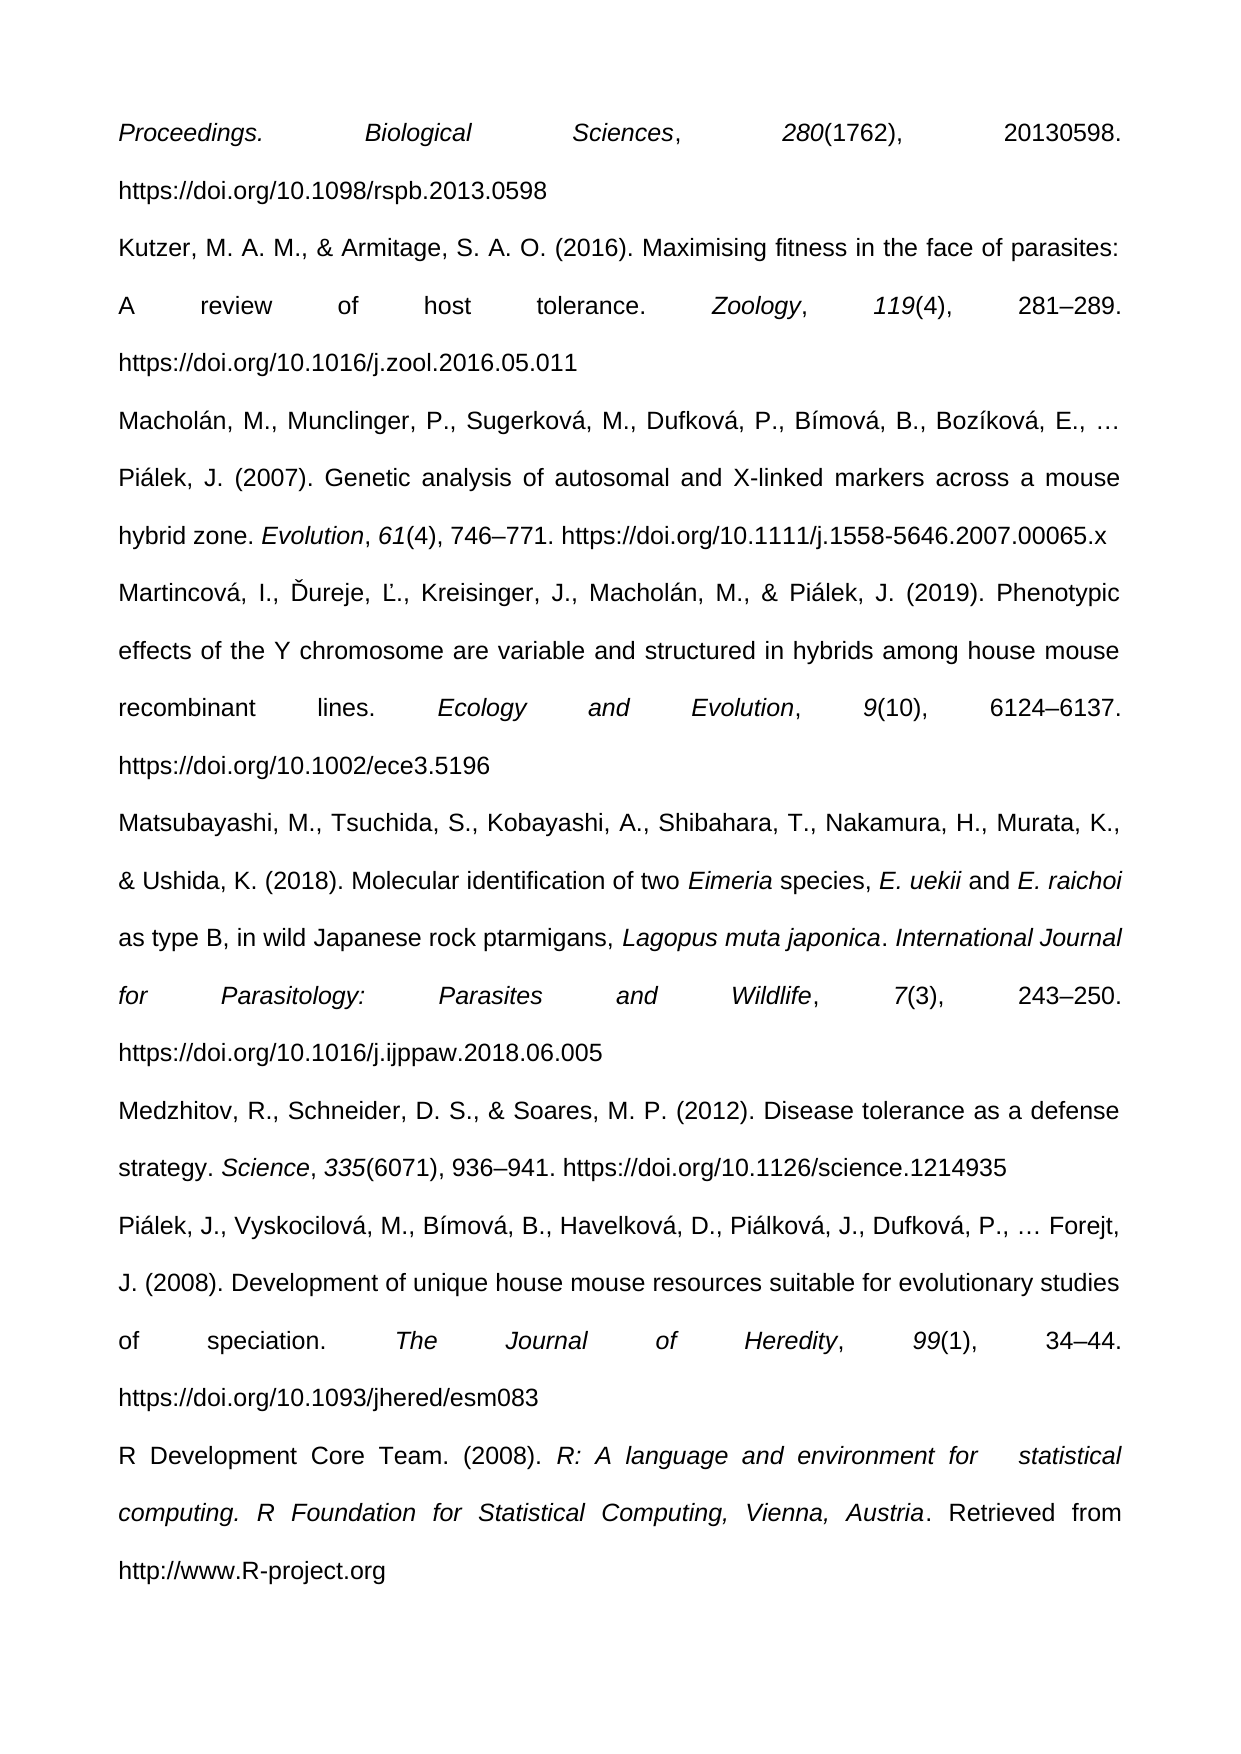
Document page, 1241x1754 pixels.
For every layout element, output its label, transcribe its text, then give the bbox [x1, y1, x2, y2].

text Piálek, J., Vyskocilová, M., Bímová, B., Havelková, D., Piálková, J., Dufková, P., … Forejt, J. (2008). Development of unique house mouse resources suitable for evolutionary studies of speciation. The Journal of Heredity, 99(1), 34–44. https://doi.org/10.1093/jhered/esm083 [118, 1211, 1122, 1412]
text Matsubayashi, M., Tsuchida, S., Kobayashi, A., Shibahara, T., Nakamura, H., Murata, K., & Ushida, K. (2018). Molecular identification of two Eimeria species, E. uekii and E. raichoi as type B, in wild Japanese rock ptarmigans, Lagopus muta japonica. International Journal for Parasitology: Parasites and Wildlife, 7(3), 243–250. https://doi.org/10.1016/j.ijppaw.2018.06.005 [118, 808, 1122, 1067]
text Proceedings. Biological Sciences, 280(1762), 20130598. https://doi.org/10.1098/rspb.2013.0598 [118, 118, 1122, 204]
text R Development Core Team. (2008). R: A language and environment for statistical computing. R Foundation for Statistical Computing, Vienna, Austria. Retrieved from http://www.R-project.org [118, 1441, 1122, 1584]
text Kutzer, M. A. M., & Armitage, S. A. O. (2016). Maximising fitness in the face of parasites: A review of host tolerance. Zoology, 119(4), 281–289. https://doi.org/10.1016/j.zool.2016.05.011 [118, 233, 1122, 377]
text Macholán, M., Munclinger, P., Sugerková, M., Dufková, P., Bímová, B., Bozíková, E., … Piálek, J. (2007). Genetic analysis of autosomal and X-linked markers across a mouse hybrid zone. Evolution, 61(4), 746–771. https://doi.org/10.1111/j.1558-5646.2007.00065.x [118, 406, 1122, 549]
text Martincová, I., Ďureje, Ľ., Kreisinger, J., Macholán, M., & Piálek, J. (2019). Phenotypic effects of the Y chromosome are variable and structured in hybrids among house mouse recombinant lines. Ecology and Evolution, 9(10), 6124–6137. https://doi.org/10.1002/ece3.5196 [118, 578, 1122, 779]
text Medzhitov, R., Schneider, D. S., & Soares, M. P. (2012). Disease tolerance as a defense strategy. Science, 335(6071), 936–941. https://doi.org/10.1126/science.1214935 [118, 1096, 1122, 1182]
